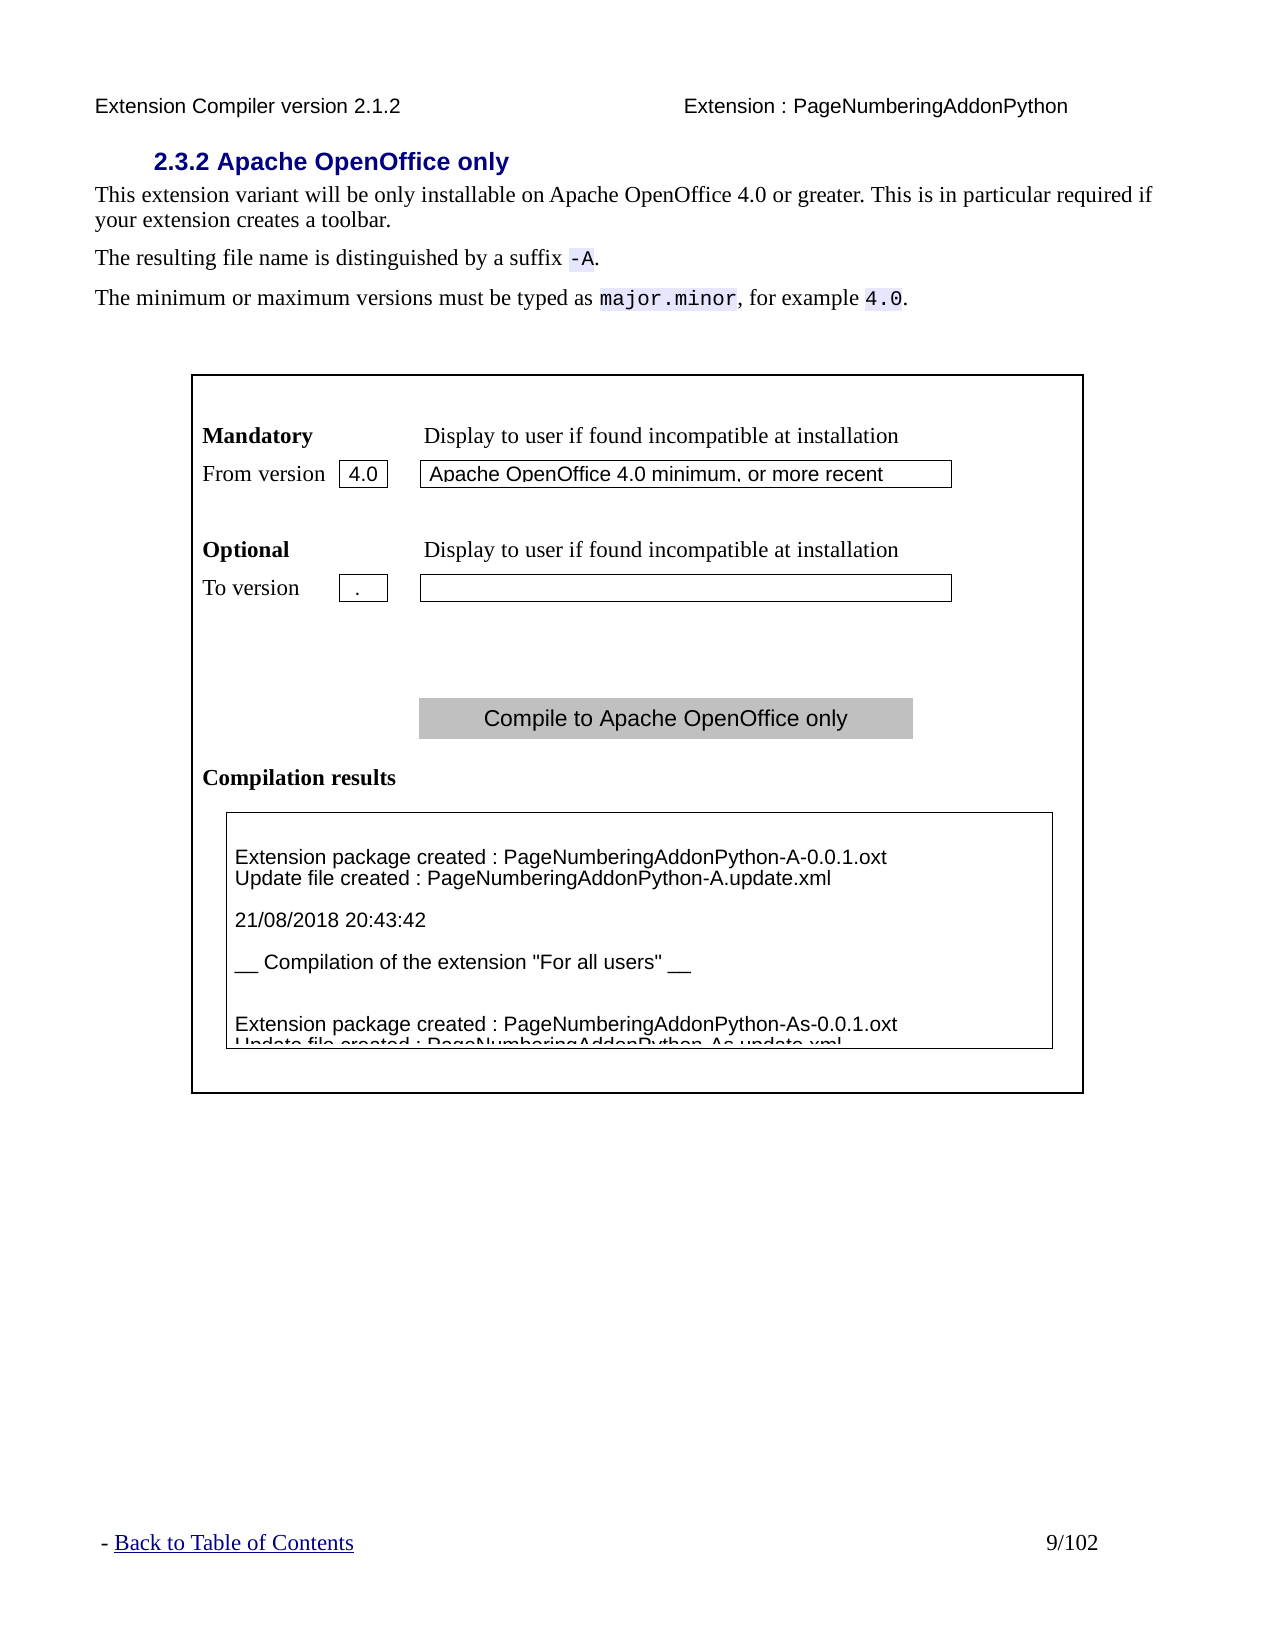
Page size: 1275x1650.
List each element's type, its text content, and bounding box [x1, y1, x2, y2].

text [952, 461, 1073, 486]
text [388, 575, 420, 600]
text The resulting file name is distinguished by a suffix -A. [94, 245, 1181, 272]
text This extension variant will be only installable on Apache OpenOffice 4.0 or greater. This is in particular required if your extension creates a toolbar. [94, 181, 1181, 232]
text [388, 461, 420, 486]
subtitle Apache OpenOffice only [153, 147, 1181, 176]
text Compilation results [202, 765, 1073, 791]
text [952, 575, 1073, 600]
text Optional Display to user if found incompatible at installation [202, 537, 1073, 562]
text Mandatory Display to user if found incompatible at installation [202, 423, 1073, 448]
text From version [202, 461, 339, 486]
text The minimum or maximum versions must be typed as major.minor, for example 4.0. [94, 284, 1181, 311]
text To version [202, 575, 339, 600]
